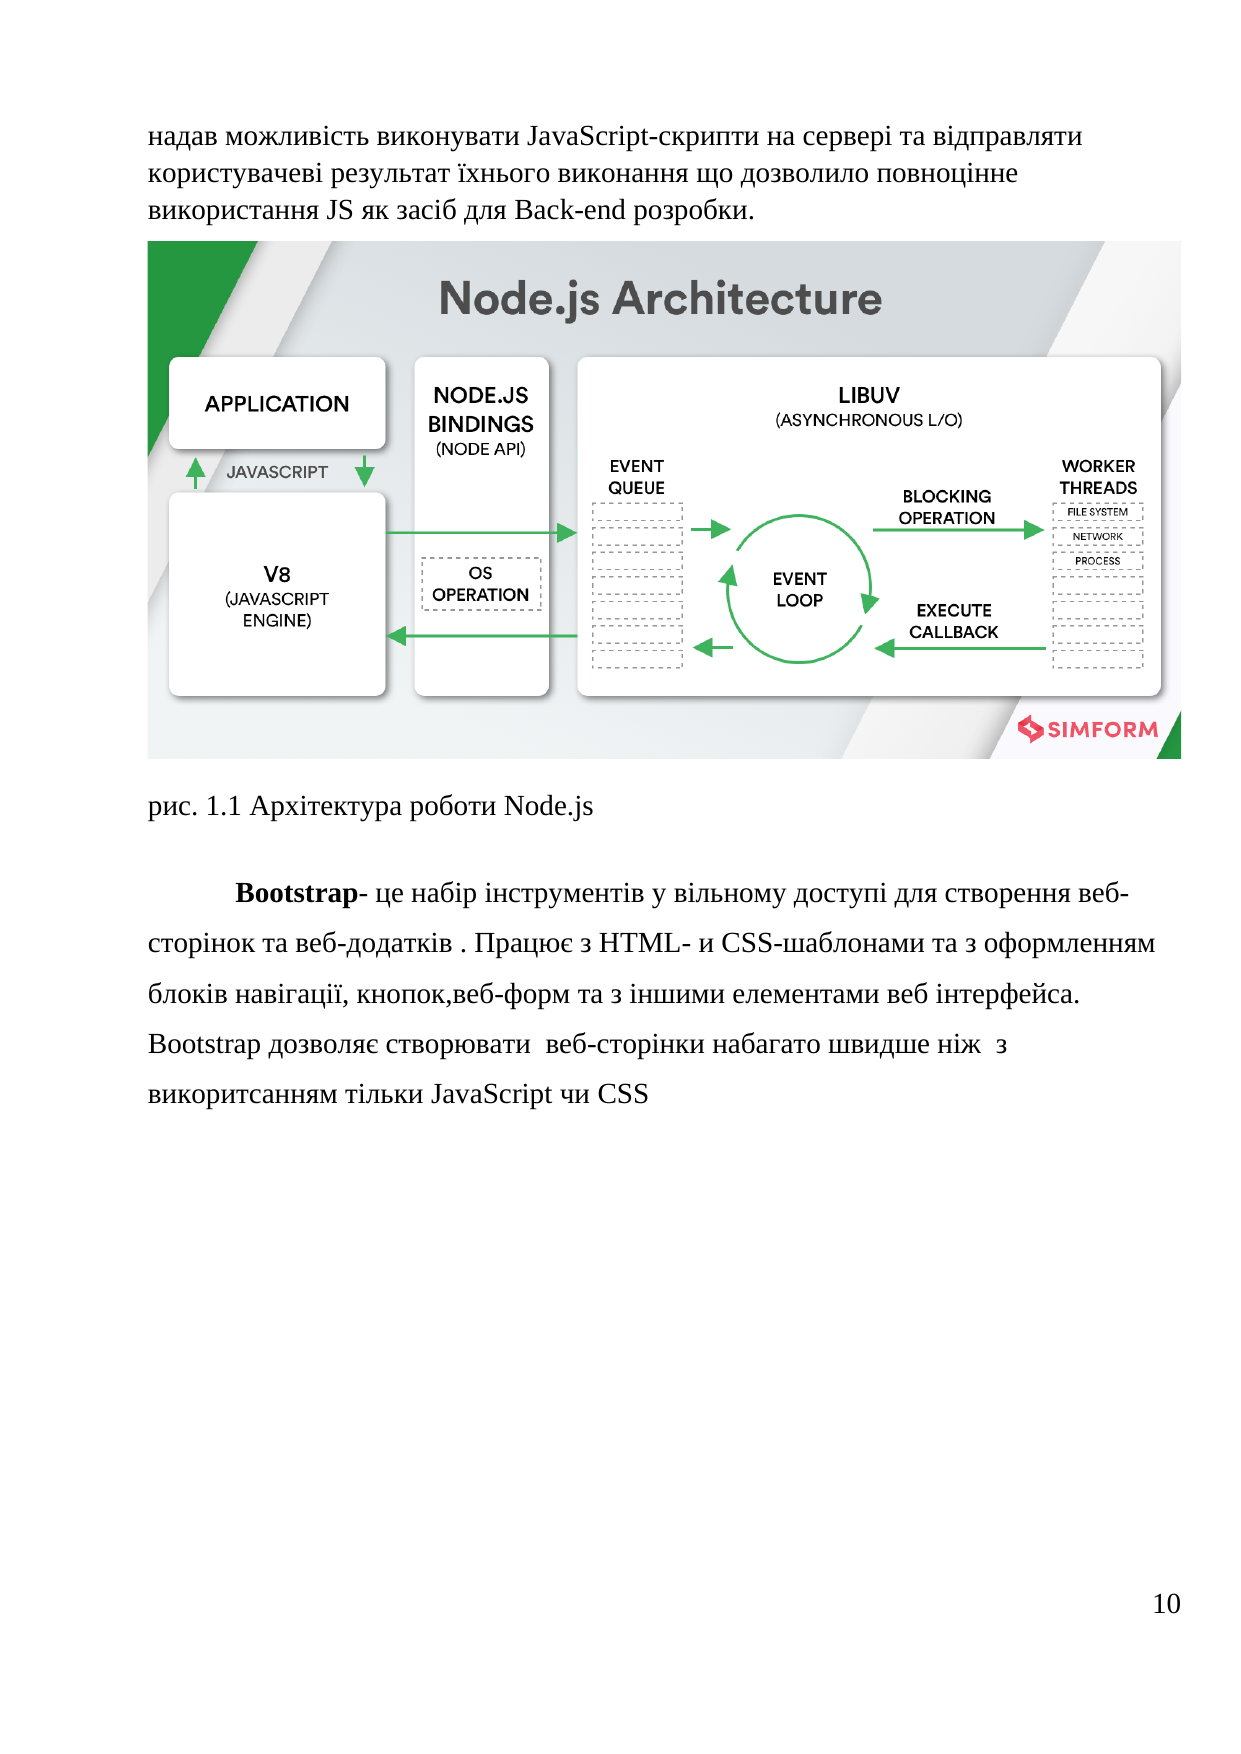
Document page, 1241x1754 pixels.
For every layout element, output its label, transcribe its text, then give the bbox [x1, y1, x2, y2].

text надав можливість виконувати JavaScript-скрипти на сервері та відправляти користувачеві результат їхнього виконання що дозволило повноцінне використання JS як засіб для Back-end розробки. [148, 118, 1181, 225]
text Bootstrap дозволяє створювати веб-сторінки набагато швидше ніж з викоритсанням тільки JavaScript чи CSS [148, 1026, 1181, 1110]
picture [147, 241, 1182, 759]
text рис. 1.1 Архітектура роботи Node.js [148, 759, 1181, 821]
text Bootstrap- це набір інструментів у вільному доступі для створення веб-сторінок та веб-додатків . Працює з HTML- и CSS-шаблонами та з оформленням блоків навігації, кнопок,веб-форм та з іншими елементами веб інтерфейса. [148, 875, 1181, 1009]
